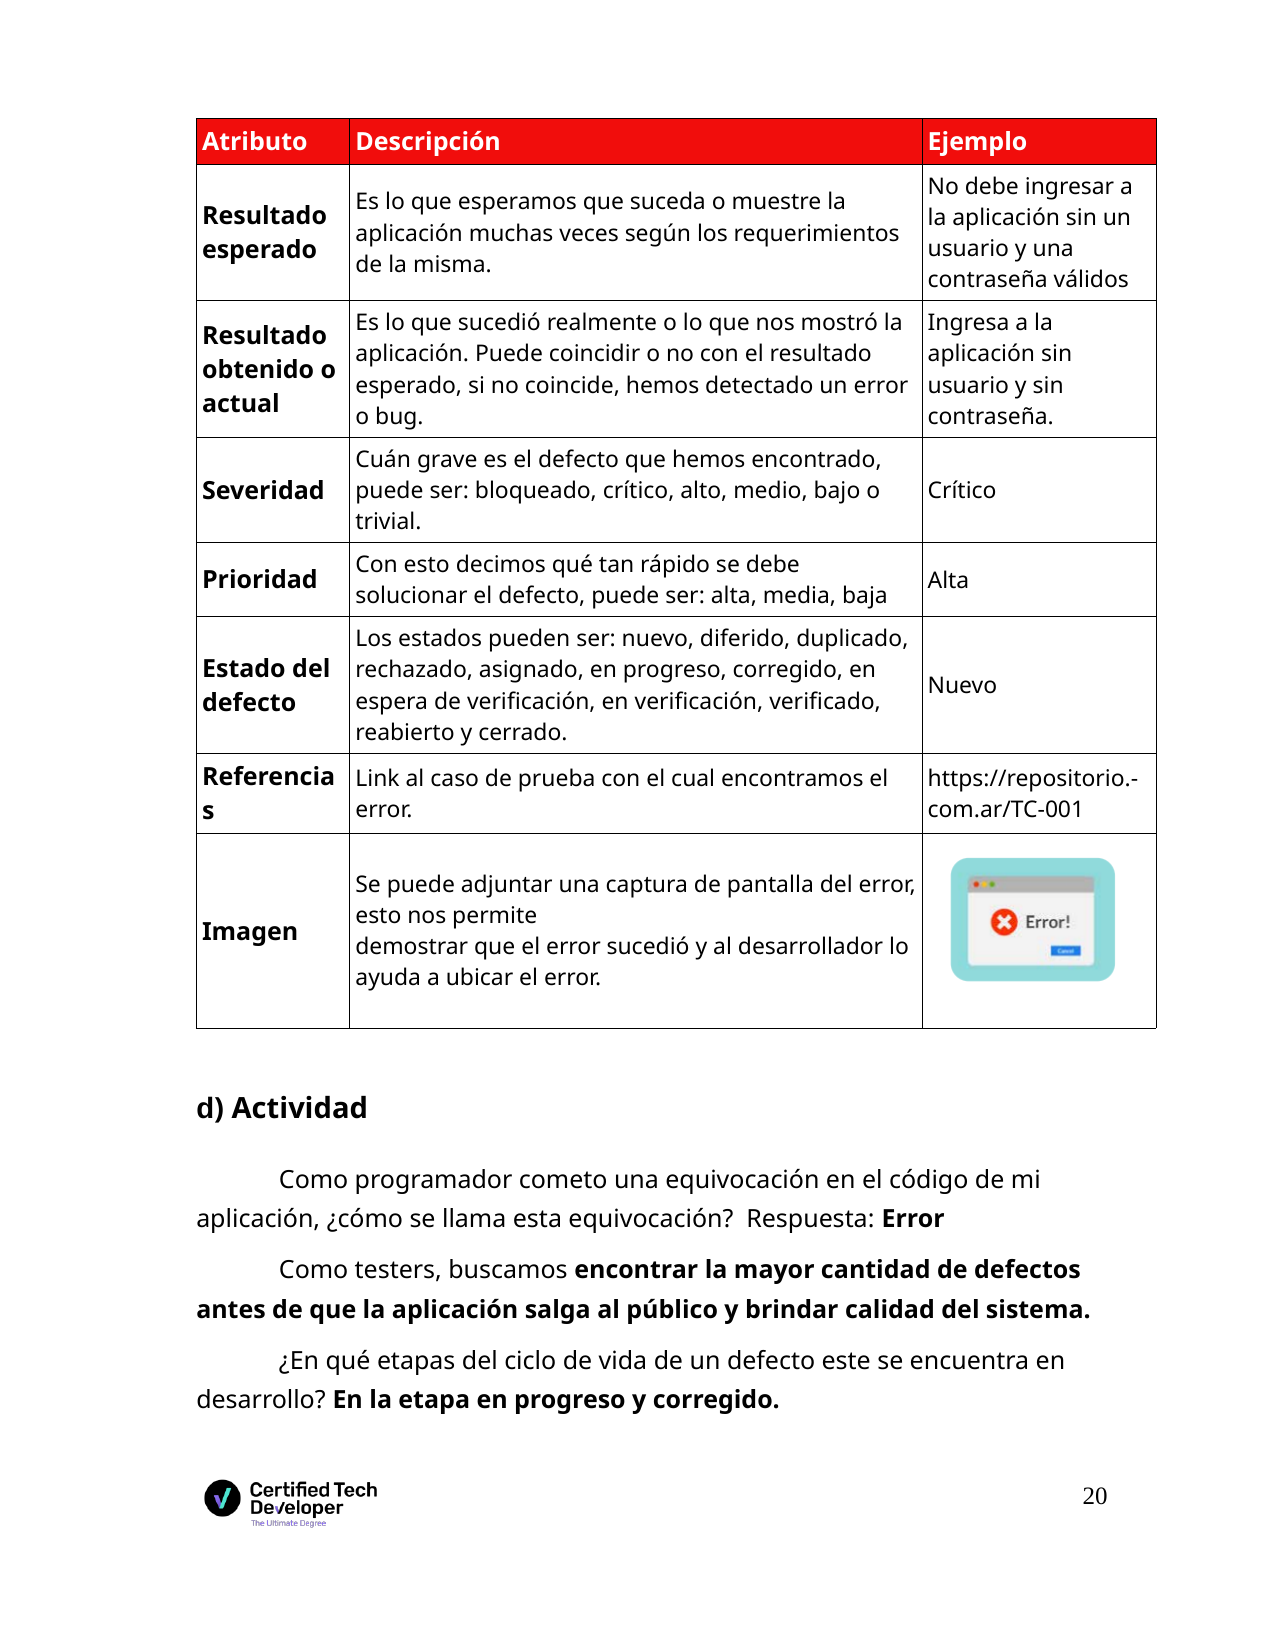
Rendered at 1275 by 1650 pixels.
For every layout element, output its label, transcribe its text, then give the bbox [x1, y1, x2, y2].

table_cell Resultado obtenido o actual [197, 301, 349, 437]
table_cell Crítico [923, 438, 1156, 542]
table_cell No debe ingresar a la aplicación sin un usuario y una contraseña válidos [923, 165, 1156, 300]
table_cell Link al caso de prueba con el cual encontramos el error. [350, 754, 922, 832]
picture [196, 1466, 388, 1532]
table_cell Alta [923, 543, 1156, 616]
table_cell [923, 834, 1156, 1028]
table_cell Es lo que sucedió realmente o lo que nos mostró la aplicación. Puede coincidir o no con el resultado esperado, si no coincide, hemos detectado un error o bug. [350, 301, 922, 437]
table_cell https://repositorio.-com.ar/TC-001 [923, 754, 1156, 832]
table_header Atributo [197, 119, 349, 164]
table_header Ejemplo [923, 119, 1156, 164]
table_cell Imagen [197, 834, 349, 1028]
table_header Descripción [350, 119, 922, 164]
text ¿En qué etapas del ciclo de vida de un defecto este se encuentra en desarrollo? En la etapa en progreso y corregido. [196, 1342, 1156, 1416]
table_cell Estado del defecto [197, 617, 349, 753]
picture [940, 852, 1125, 988]
table_cell Con esto decimos qué tan rápido se debe solucionar el defecto, puede ser: alta, media, baja [350, 543, 922, 616]
table_cell Los estados pueden ser: nuevo, diferido, duplicado, rechazado, asignado, en progreso, corregido, en espera de verificación, en verificación, verificado, reabierto y cerrado. [350, 617, 922, 753]
text Como programador cometo una equivocación en el código de mi aplicación, ¿cómo se llama esta equivocación? Respuesta: Error [196, 1162, 1156, 1235]
subtitle d) Actividad [196, 1087, 1156, 1127]
table_cell Se puede adjuntar una captura de pantalla del error, esto nos permite demostrar que el error sucedió y al desarrollador lo ayuda a ubicar el error. [350, 834, 922, 1028]
table_cell Referencias [197, 754, 349, 832]
table_cell Cuán grave es el defecto que hemos encontrado, puede ser: bloqueado, crítico, alto, medio, bajo o trivial. [350, 438, 922, 542]
text Como testers, buscamos encontrar la mayor cantidad de defectos antes de que la aplicación salga al público y brindar calidad del sistema. [196, 1252, 1156, 1325]
table_cell Es lo que esperamos que suceda o muestre la aplicación muchas veces según los requerimientos de la misma. [350, 165, 922, 300]
table_cell Resultado esperado [197, 165, 349, 300]
table_cell Ingresa a la aplicación sin usuario y sin contraseña. [923, 301, 1156, 437]
table_cell Prioridad [197, 543, 349, 616]
table_cell Nuevo [923, 617, 1156, 753]
table_cell Severidad [197, 438, 349, 542]
